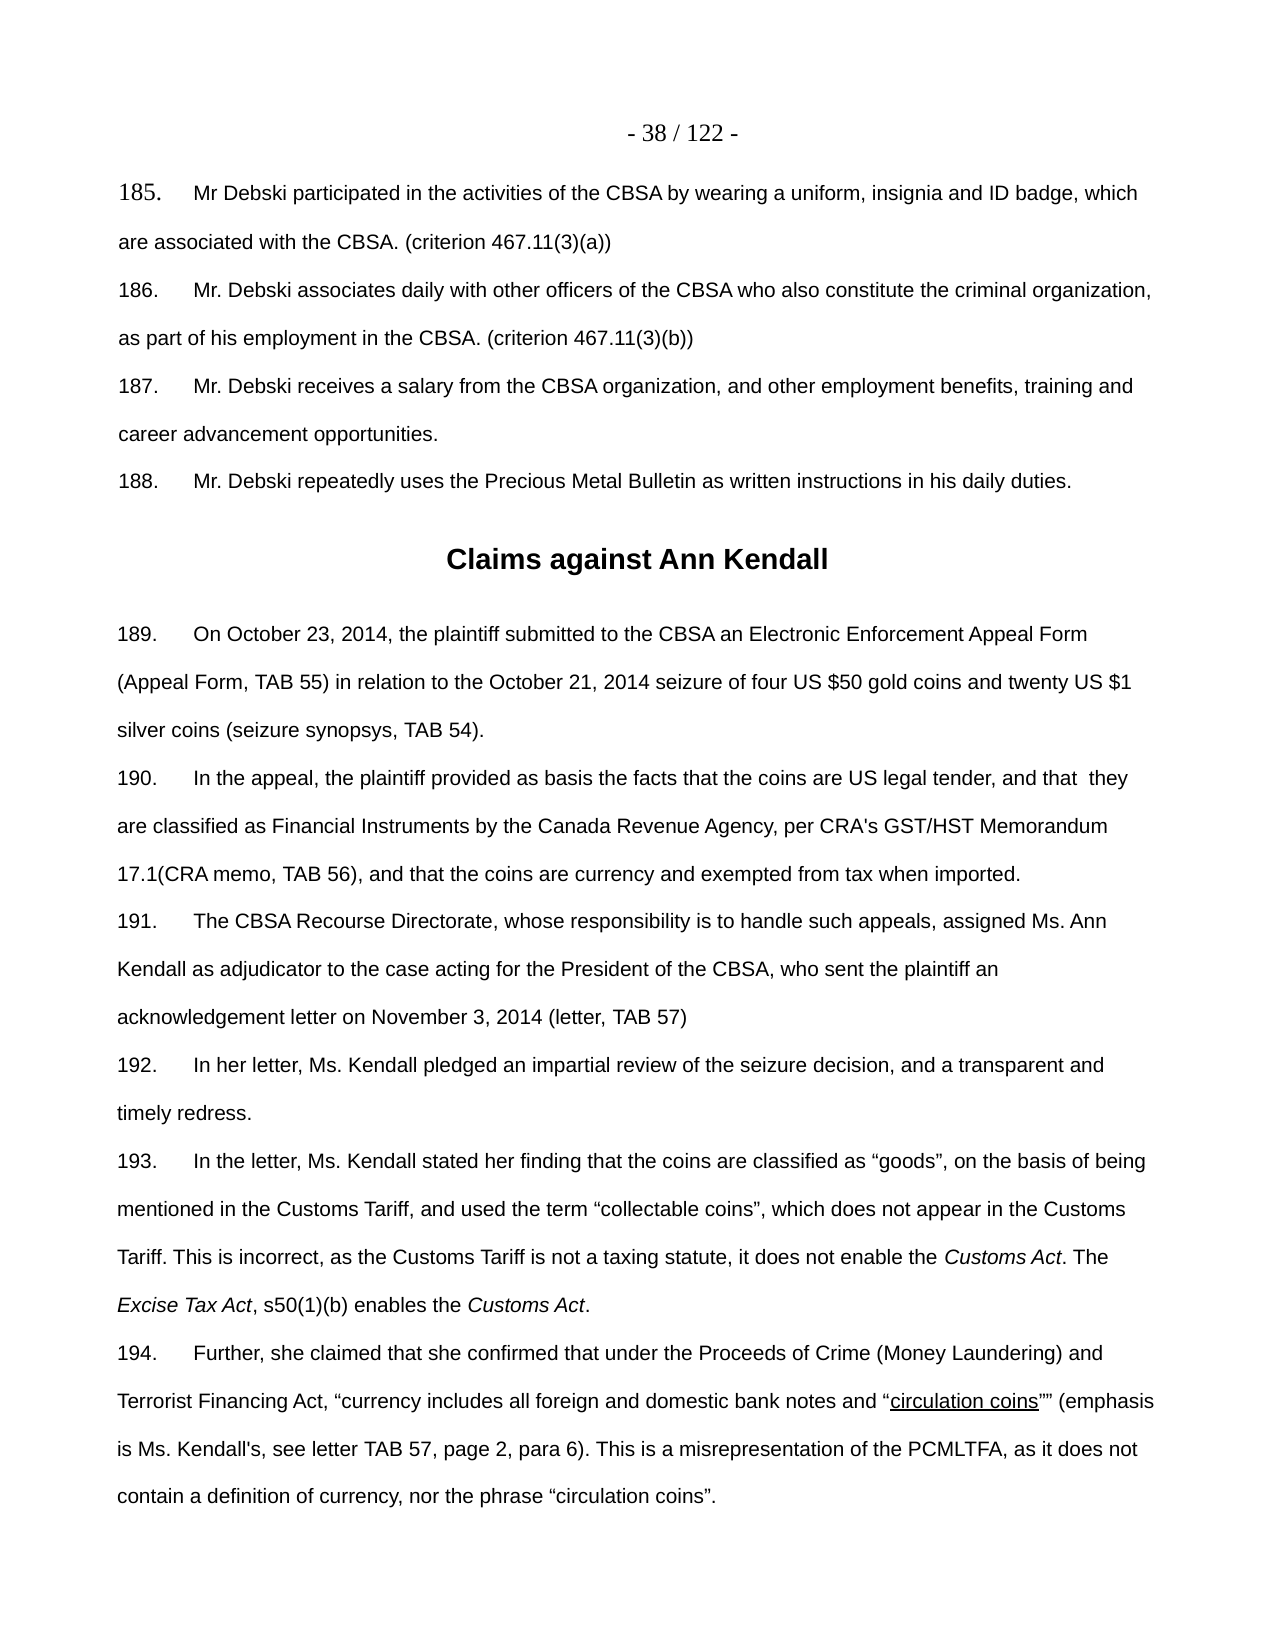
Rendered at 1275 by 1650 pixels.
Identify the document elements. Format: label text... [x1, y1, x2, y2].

subtitle Mr. Debski associates daily with other officers of the CBSA who also constitute the criminal organization, as part of his employment in the CBSA. (criterion 467.11(3)(b)) [118, 278, 1157, 349]
subtitle In her letter, Ms. Kendall pledged an impartial review of the seizure decision, and a transparent and timely redress. [117, 1053, 1157, 1125]
subtitle In the letter, Ms. Kendall stated her finding that the coins are classified as “goods”, on the basis of being mentioned in the Customs Tariff, and used the term “collectable coins”, which does not appear in the Customs Tariff. This is incorrect, as the Customs Tariff is not a taxing statute, it does not enable the Customs Act. The Excise Tax Act, s50(1)(b) enables the Customs Act. [117, 1149, 1157, 1317]
subtitle Mr. Debski receives a salary from the CBSA organization, and other employment benefits, training and career advancement opportunities. [118, 373, 1157, 445]
subtitle On October 23, 2014, the plaintiff submitted to the CBSA an Electronic Enforcement Appeal Form (Appeal Form, TAB 55) in relation to the October 21, 2014 seizure of four US $50 gold coins and twenty US $1 silver coins (seizure synopsys, TAB 54). [117, 622, 1157, 742]
subtitle Mr Debski participated in the activities of the CBSA by wearing a uniform, insignia and ID badge, which are associated with the CBSA. (criterion 467.11(3)(a)) [118, 177, 1157, 254]
subtitle Mr. Debski repeatedly uses the Precious Metal Bulletin as written instructions in his daily duties. [118, 469, 1157, 493]
subtitle Claims against Ann Kendall [118, 542, 1157, 576]
subtitle The CBSA Recourse Directorate, whose responsibility is to handle such appeals, assigned Ms. Ann Kendall as adjudicator to the case acting for the President of the CBSA, who sent the plaintiff an acknowledgement letter on November 3, 2014 (letter, TAB 57) [117, 909, 1157, 1029]
subtitle Further, she claimed that she confirmed that under the Proceeds of Crime (Money Laundering) and Terrorist Financing Act, “currency includes all foreign and domestic bank notes and “circulation coins”” (emphasis is Ms. Kendall's, see letter TAB 57, page 2, para 6). This is a misrepresentation of the PCMLTFA, as it does not contain a definition of currency, nor the phrase “circulation coins”. [117, 1341, 1157, 1508]
subtitle In the appeal, the plaintiff provided as basis the facts that the coins are US legal tender, and that they are classified as Financial Instruments by the Canada Revenue Agency, per CRA's GST/HST Memorandum 17.1(CRA memo, TAB 56), and that the coins are currency and exempted from tax when imported. [117, 766, 1157, 885]
